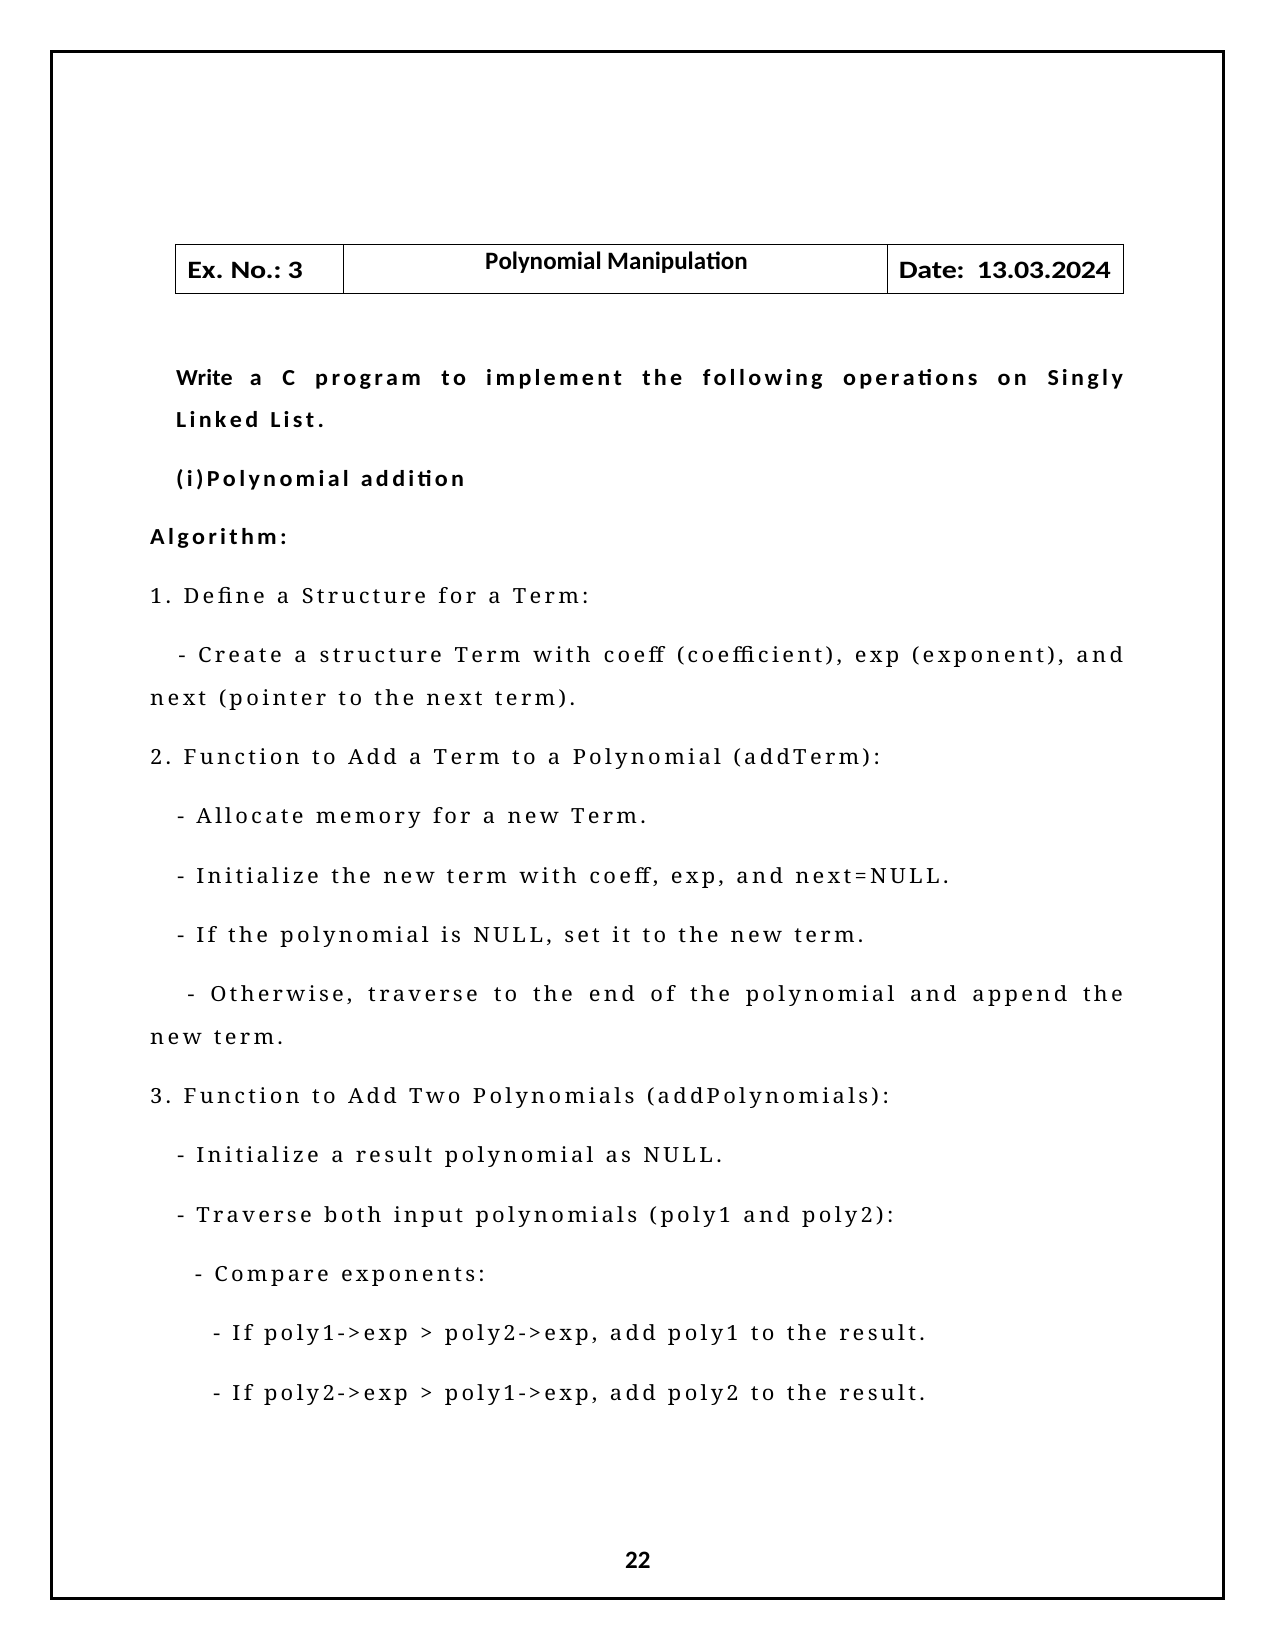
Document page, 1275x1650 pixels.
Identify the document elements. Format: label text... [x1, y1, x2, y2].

text (i)Polynomial addition [176, 464, 1125, 492]
text - Initialize a result polynomial as NULL. [150, 1141, 1125, 1169]
table_header Ex. No.: 3 [176, 245, 343, 293]
text - If poly2->exp > poly1->exp, add poly2 to the result. [150, 1378, 1125, 1406]
text 2. Function to Add a Term to a Polynomial (addTerm): [150, 742, 1125, 771]
table_header Date: 13.03.2024 [888, 245, 1123, 293]
text 1. Define a Structure for a Term: [150, 581, 1125, 609]
text - Initialize the new term with coeff, exp, and next=NULL. [150, 861, 1125, 889]
text Write a C program to implement the following operations on Singly Linked List. [176, 363, 1125, 433]
text - Allocate memory for a new Term. [150, 802, 1125, 830]
table_header Polynomial Manipulation [344, 245, 887, 293]
text - Compare exponents: [150, 1259, 1125, 1287]
text - Otherwise, traverse to the end of the polynomial and append the new term. [150, 979, 1125, 1050]
text - If the polynomial is NULL, set it to the new term. [150, 920, 1125, 948]
text - Create a structure Term with coeff (coefficient), exp (exponent), and next (pointer to the next term). [150, 640, 1125, 711]
text - Traverse both input polynomials (poly1 and poly2): [150, 1200, 1125, 1228]
text - If poly1->exp > poly2->exp, add poly1 to the result. [150, 1318, 1125, 1347]
text 3. Function to Add Two Polynomials (addPolynomials): [150, 1081, 1125, 1110]
text Algorithm: [150, 522, 1125, 551]
